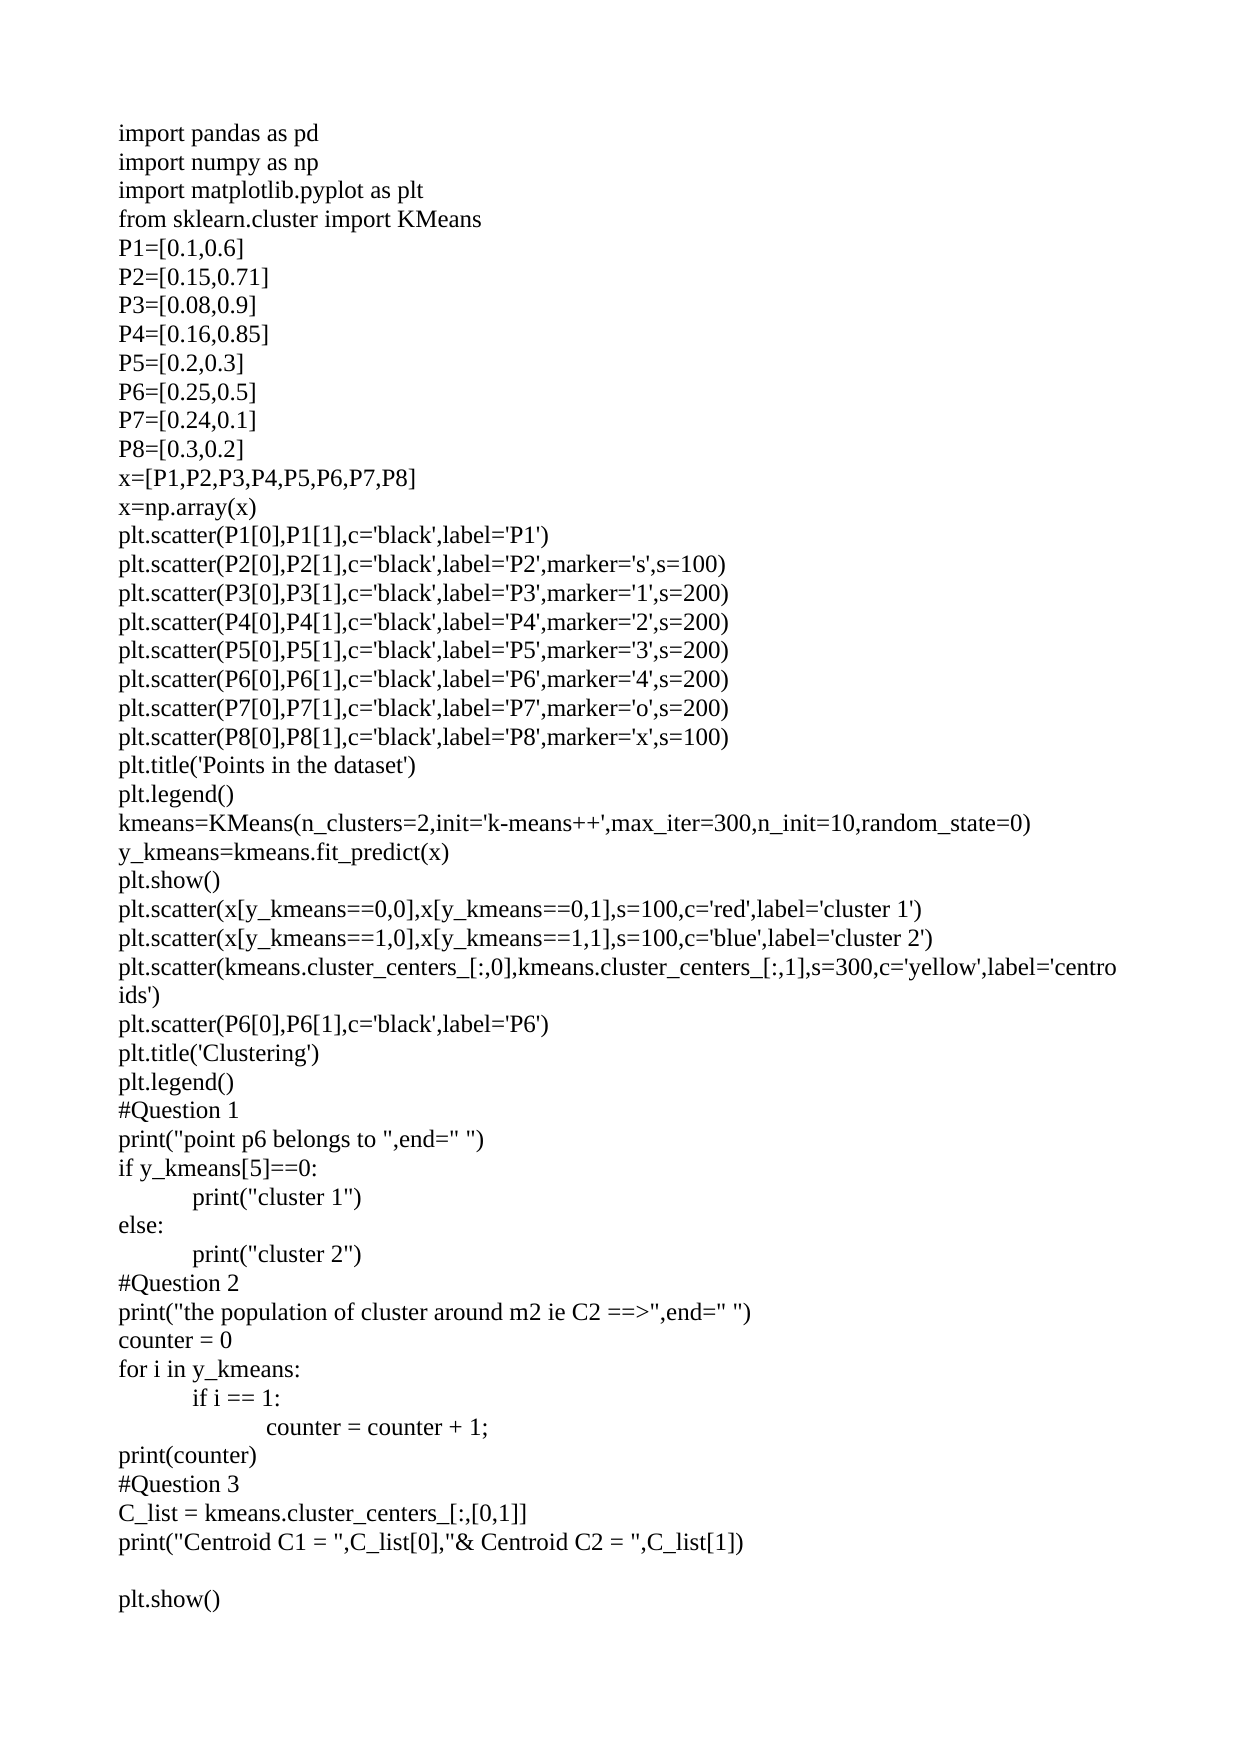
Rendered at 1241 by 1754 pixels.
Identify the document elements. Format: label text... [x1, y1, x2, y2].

text plt.scatter(P4[0],P4[1],c='black',label='P4',marker='2',s=200) [118, 607, 1122, 636]
text counter = counter + 1; [118, 1412, 1122, 1441]
text print("the population of cluster around m2 ie C2 ==>",end=" ") [118, 1297, 1122, 1326]
text plt.scatter(P6[0],P6[1],c='black',label='P6',marker='4',s=200) [118, 664, 1122, 693]
text import pandas as pd [118, 118, 1122, 147]
text plt.scatter(P1[0],P1[1],c='black',label='P1') [118, 521, 1122, 549]
text x=[P1,P2,P3,P4,P5,P6,P7,P8] [118, 463, 1122, 492]
text plt.scatter(x[y_kmeans==1,0],x[y_kmeans==1,1],s=100,c='blue',label='cluster 2') [118, 923, 1122, 952]
text kmeans=KMeans(n_clusters=2,init='k-means++',max_iter=300,n_init=10,random_state=0) [118, 808, 1122, 837]
text plt.scatter(P2[0],P2[1],c='black',label='P2',marker='s',s=100) [118, 549, 1122, 578]
text P2=[0.15,0.71] [118, 262, 1122, 291]
text plt.title('Clustering') [118, 1038, 1122, 1067]
text #Question 1 [118, 1096, 1122, 1124]
text if y_kmeans[5]==0: [118, 1153, 1122, 1182]
text plt.scatter(P7[0],P7[1],c='black',label='P7',marker='o',s=200) [118, 693, 1122, 722]
text P5=[0.2,0.3] [118, 348, 1122, 377]
text plt.scatter(P6[0],P6[1],c='black',label='P6') [118, 1009, 1122, 1038]
text for i in y_kmeans: [118, 1354, 1122, 1383]
text plt.scatter(P5[0],P5[1],c='black',label='P5',marker='3',s=200) [118, 636, 1122, 664]
text else: [118, 1211, 1122, 1239]
text import matplotlib.pyplot as plt [118, 176, 1122, 204]
text plt.show() [118, 866, 1122, 894]
text plt.title('Points in the dataset') [118, 751, 1122, 779]
text P4=[0.16,0.85] [118, 319, 1122, 348]
text C_list = kmeans.cluster_centers_[:,[0,1]] [118, 1498, 1122, 1527]
text P1=[0.1,0.6] [118, 233, 1122, 262]
text plt.scatter(P8[0],P8[1],c='black',label='P8',marker='x',s=100) [118, 722, 1122, 751]
text P8=[0.3,0.2] [118, 434, 1122, 463]
text #Question 2 [118, 1268, 1122, 1297]
text plt.show() [118, 1584, 1122, 1613]
text import numpy as np [118, 147, 1122, 176]
text y_kmeans=kmeans.fit_predict(x) [118, 837, 1122, 866]
text plt.legend() [118, 779, 1122, 808]
text P3=[0.08,0.9] [118, 291, 1122, 319]
text P6=[0.25,0.5] [118, 377, 1122, 406]
text plt.scatter(P3[0],P3[1],c='black',label='P3',marker='1',s=200) [118, 578, 1122, 607]
text P7=[0.24,0.1] [118, 406, 1122, 434]
text #Question 3 [118, 1469, 1122, 1498]
text print("point p6 belongs to ",end=" ") [118, 1124, 1122, 1153]
text from sklearn.cluster import KMeans [118, 204, 1122, 233]
text print("cluster 1") [118, 1182, 1122, 1211]
text print("Centroid C1 = ",C_list[0],"& Centroid C2 = ",C_list[1]) [118, 1527, 1122, 1556]
text plt.scatter(x[y_kmeans==0,0],x[y_kmeans==0,1],s=100,c='red',label='cluster 1') [118, 894, 1122, 923]
text if i == 1: [118, 1383, 1122, 1412]
text plt.scatter(kmeans.cluster_centers_[:,0],kmeans.cluster_centers_[:,1],s=300,c='yellow',label='centroids') [118, 952, 1122, 1009]
text print("cluster 2") [118, 1239, 1122, 1268]
text x=np.array(x) [118, 492, 1122, 521]
text plt.legend() [118, 1067, 1122, 1096]
text counter = 0 [118, 1326, 1122, 1354]
text print(counter) [118, 1441, 1122, 1469]
